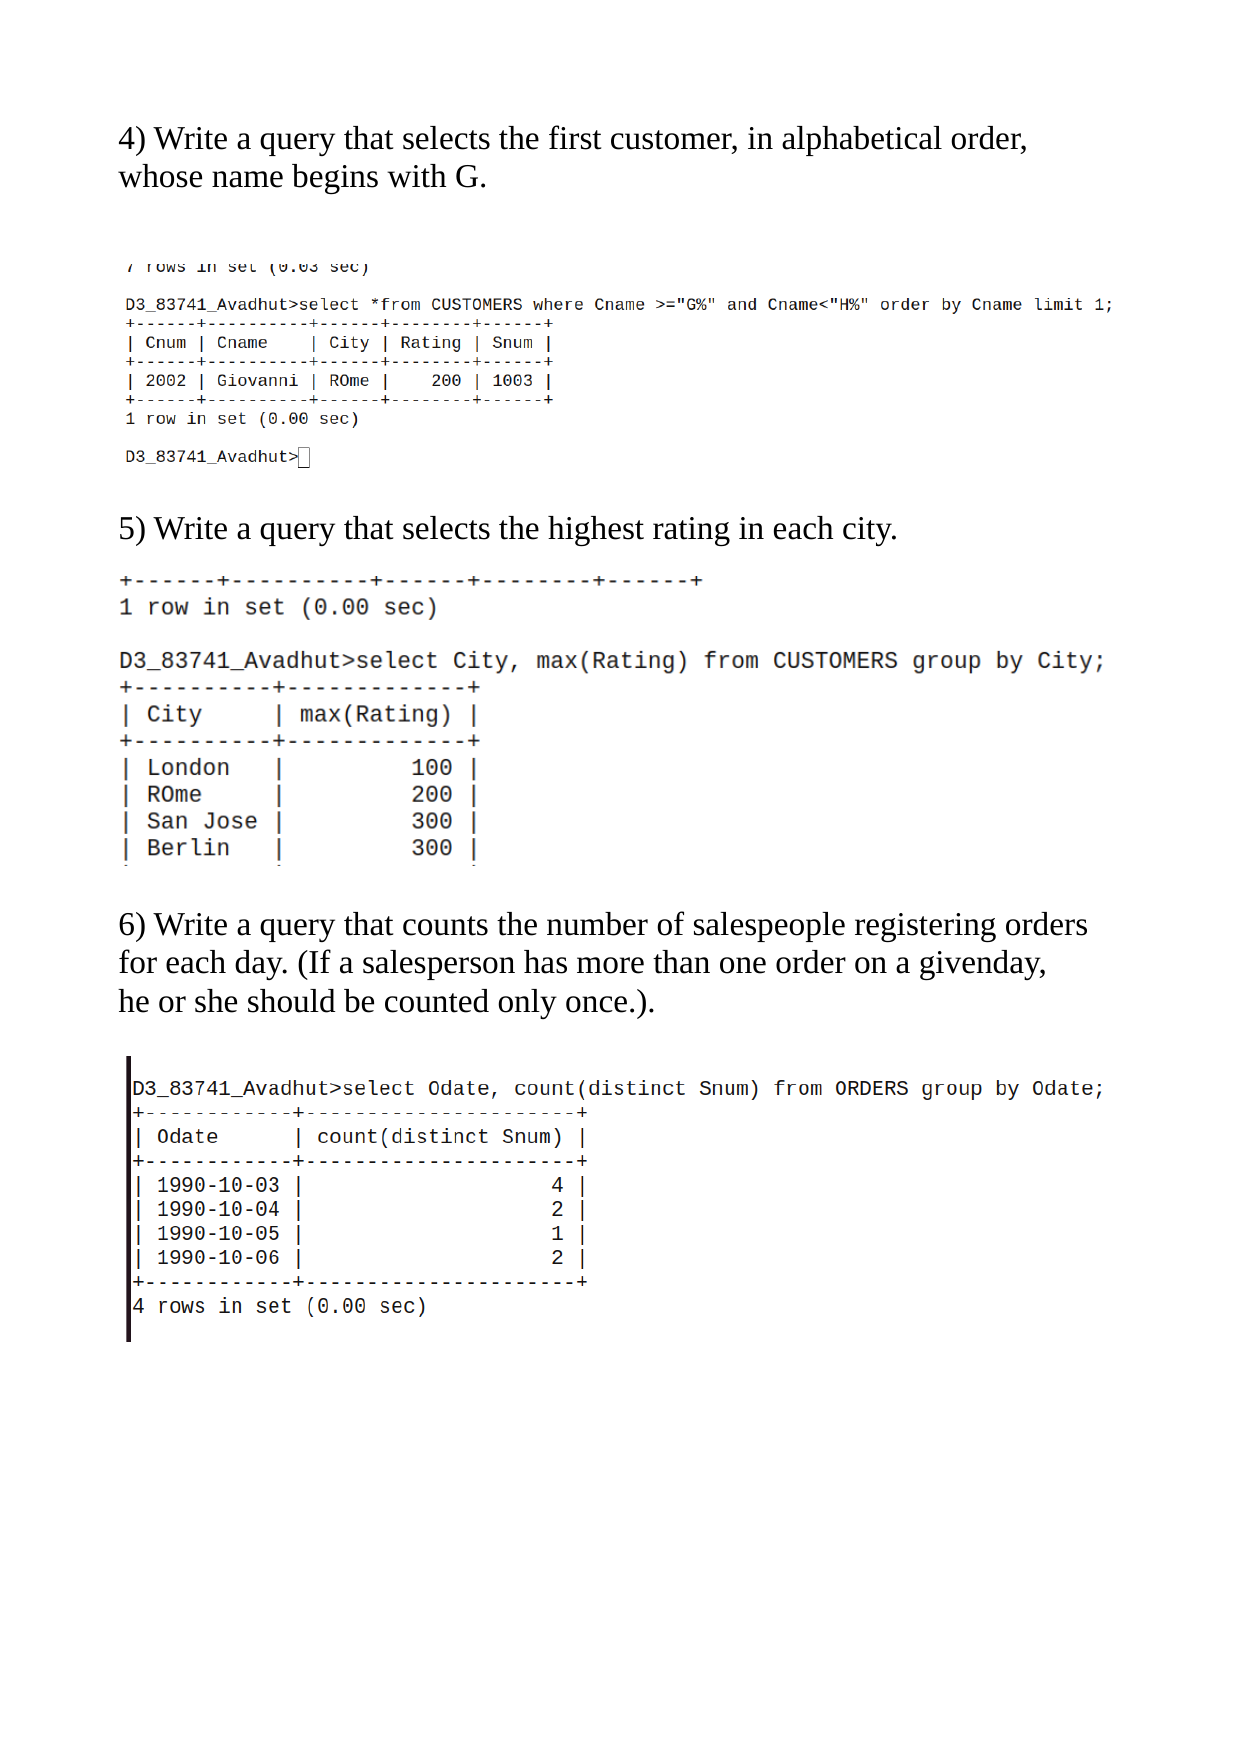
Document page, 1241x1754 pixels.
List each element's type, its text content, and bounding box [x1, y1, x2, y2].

picture [126, 1056, 1115, 1342]
text 6) Write a query that counts the number of salespeople registering orders for each day. (If a salesperson has more than one order on a givenday, [118, 904, 1122, 981]
text he or she should be counted only once.). [118, 981, 1122, 1019]
text 4) Write a query that selects the first customer, in alphabetical order, whose name begins with G. [118, 118, 1122, 195]
picture [118, 576, 1123, 866]
picture [124, 264, 1129, 470]
text 5) Write a query that selects the highest rating in each city. [118, 508, 1122, 547]
